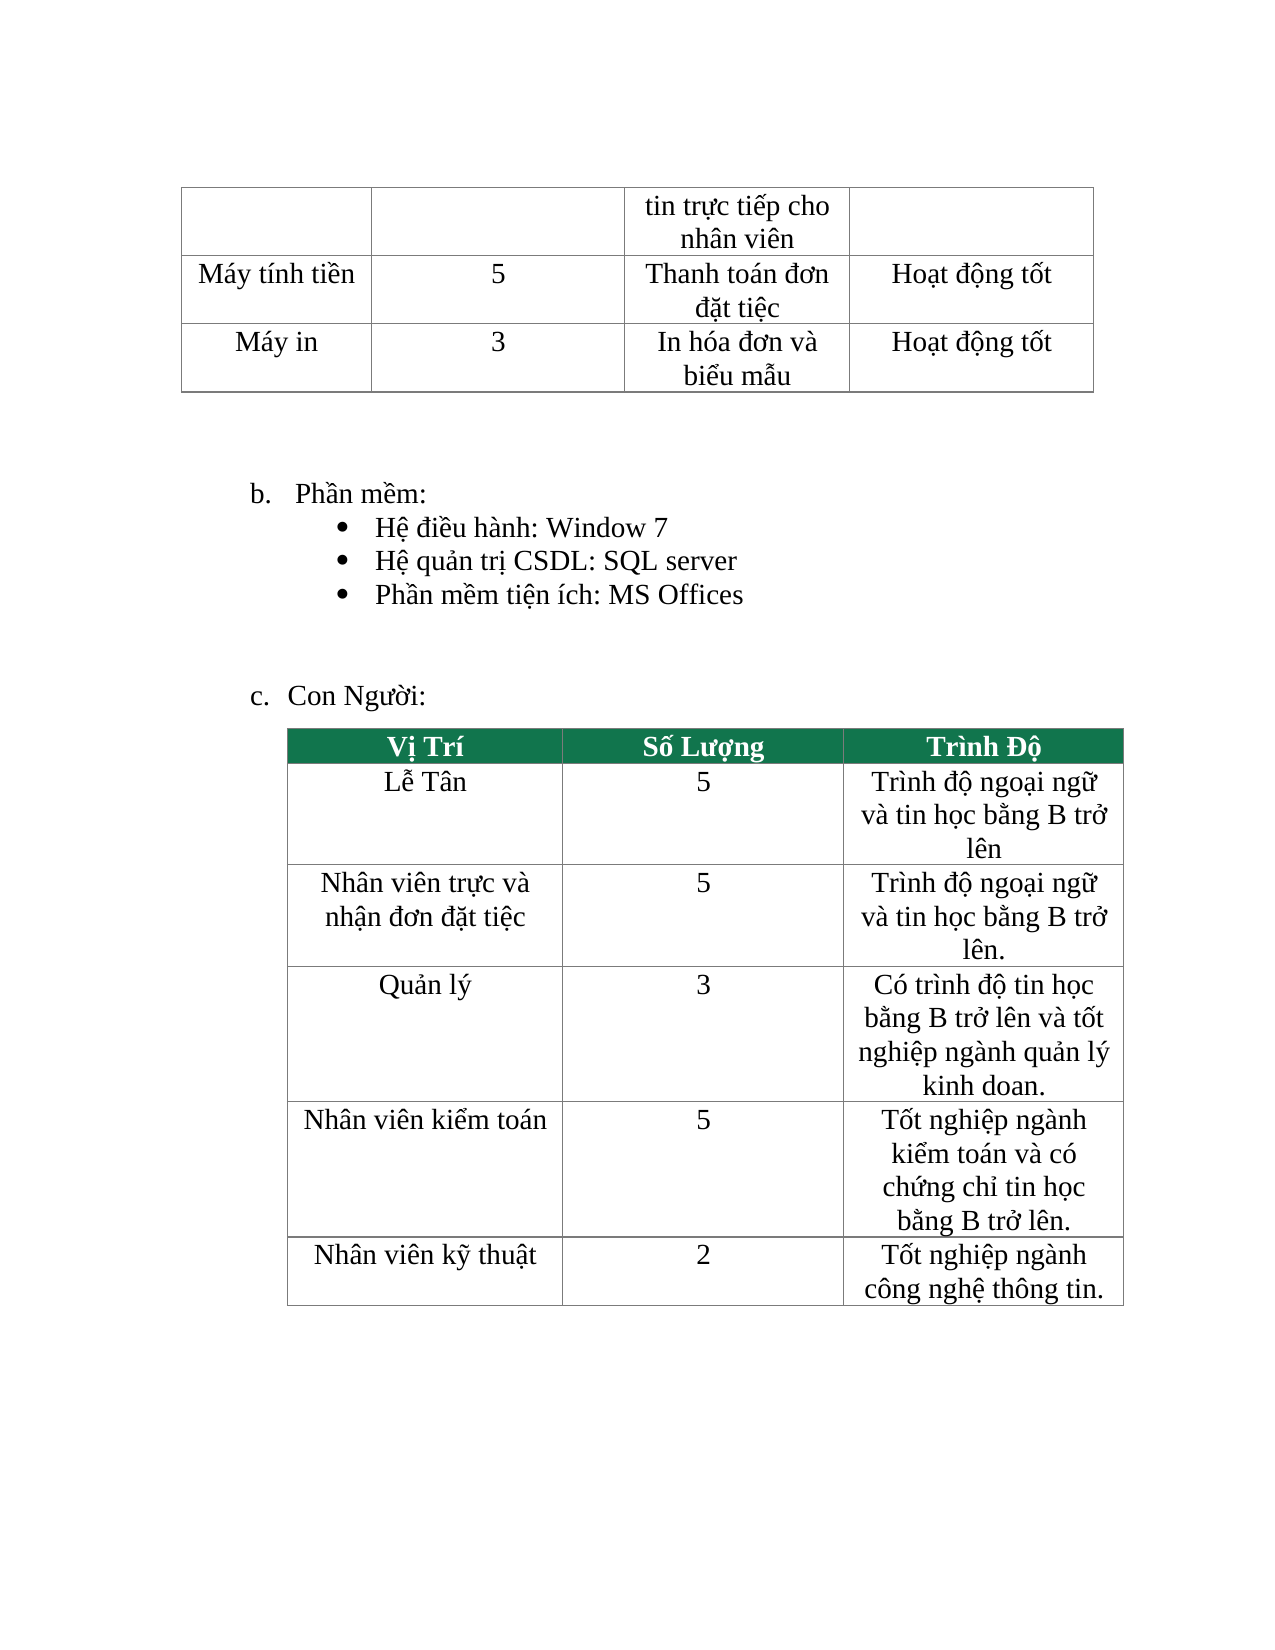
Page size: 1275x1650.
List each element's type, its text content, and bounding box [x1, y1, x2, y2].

table_cell Nhân viên kiểm toán [288, 1102, 562, 1236]
list Con Người: [250, 678, 1125, 711]
table_cell 5 [372, 256, 624, 323]
table_cell Hoạt động tốt [850, 256, 1093, 323]
table_cell [850, 188, 1093, 255]
table_cell 3 [372, 324, 624, 391]
table_cell tin trực tiếp cho nhân viên [625, 188, 849, 255]
table_header Trình Độ [844, 729, 1123, 763]
table_cell Thanh toán đơn đặt tiệc [625, 256, 849, 323]
table_cell 5 [563, 764, 843, 864]
table_header Vị Trí [288, 729, 562, 763]
table_header Số Lượng [563, 729, 843, 763]
list Hệ điều hành: Window 7 [337, 510, 1125, 543]
list Phần mềm: [250, 476, 1125, 510]
list Phần mềm tiện ích: MS Offices [337, 577, 1125, 611]
table_cell Máy in [182, 324, 371, 391]
table_cell [182, 188, 371, 255]
table_cell Tốt nghiệp ngành kiểm toán và có chứng chỉ tin học bằng B trở lên. [844, 1102, 1123, 1236]
table_cell Có trình độ tin học bằng B trở lên và tốt nghiệp ngành quản lý kinh doan. [844, 967, 1123, 1101]
table_cell Quản lý [288, 967, 562, 1101]
table_cell Nhân viên kỹ thuật [288, 1238, 562, 1304]
table_cell Lễ Tân [288, 764, 562, 864]
table_cell 3 [563, 967, 843, 1101]
table_cell [372, 188, 624, 255]
table_cell Nhân viên trực và nhận đơn đặt tiệc [288, 865, 562, 966]
table_cell 5 [563, 1102, 843, 1236]
table_cell 2 [563, 1238, 843, 1304]
table_cell 5 [563, 865, 843, 966]
table_cell Trình độ ngoại ngữ và tin học bằng B trở lên [844, 764, 1123, 864]
table_cell Tốt nghiệp ngành công nghệ thông tin. [844, 1238, 1123, 1304]
table_cell In hóa đơn và biểu mẫu [625, 324, 849, 391]
table_cell Trình độ ngoại ngữ và tin học bằng B trở lên. [844, 865, 1123, 966]
table_cell Máy tính tiền [182, 256, 371, 323]
table_cell Hoạt động tốt [850, 324, 1093, 391]
list Hệ quản trị CSDL: SQL server [337, 543, 1125, 577]
